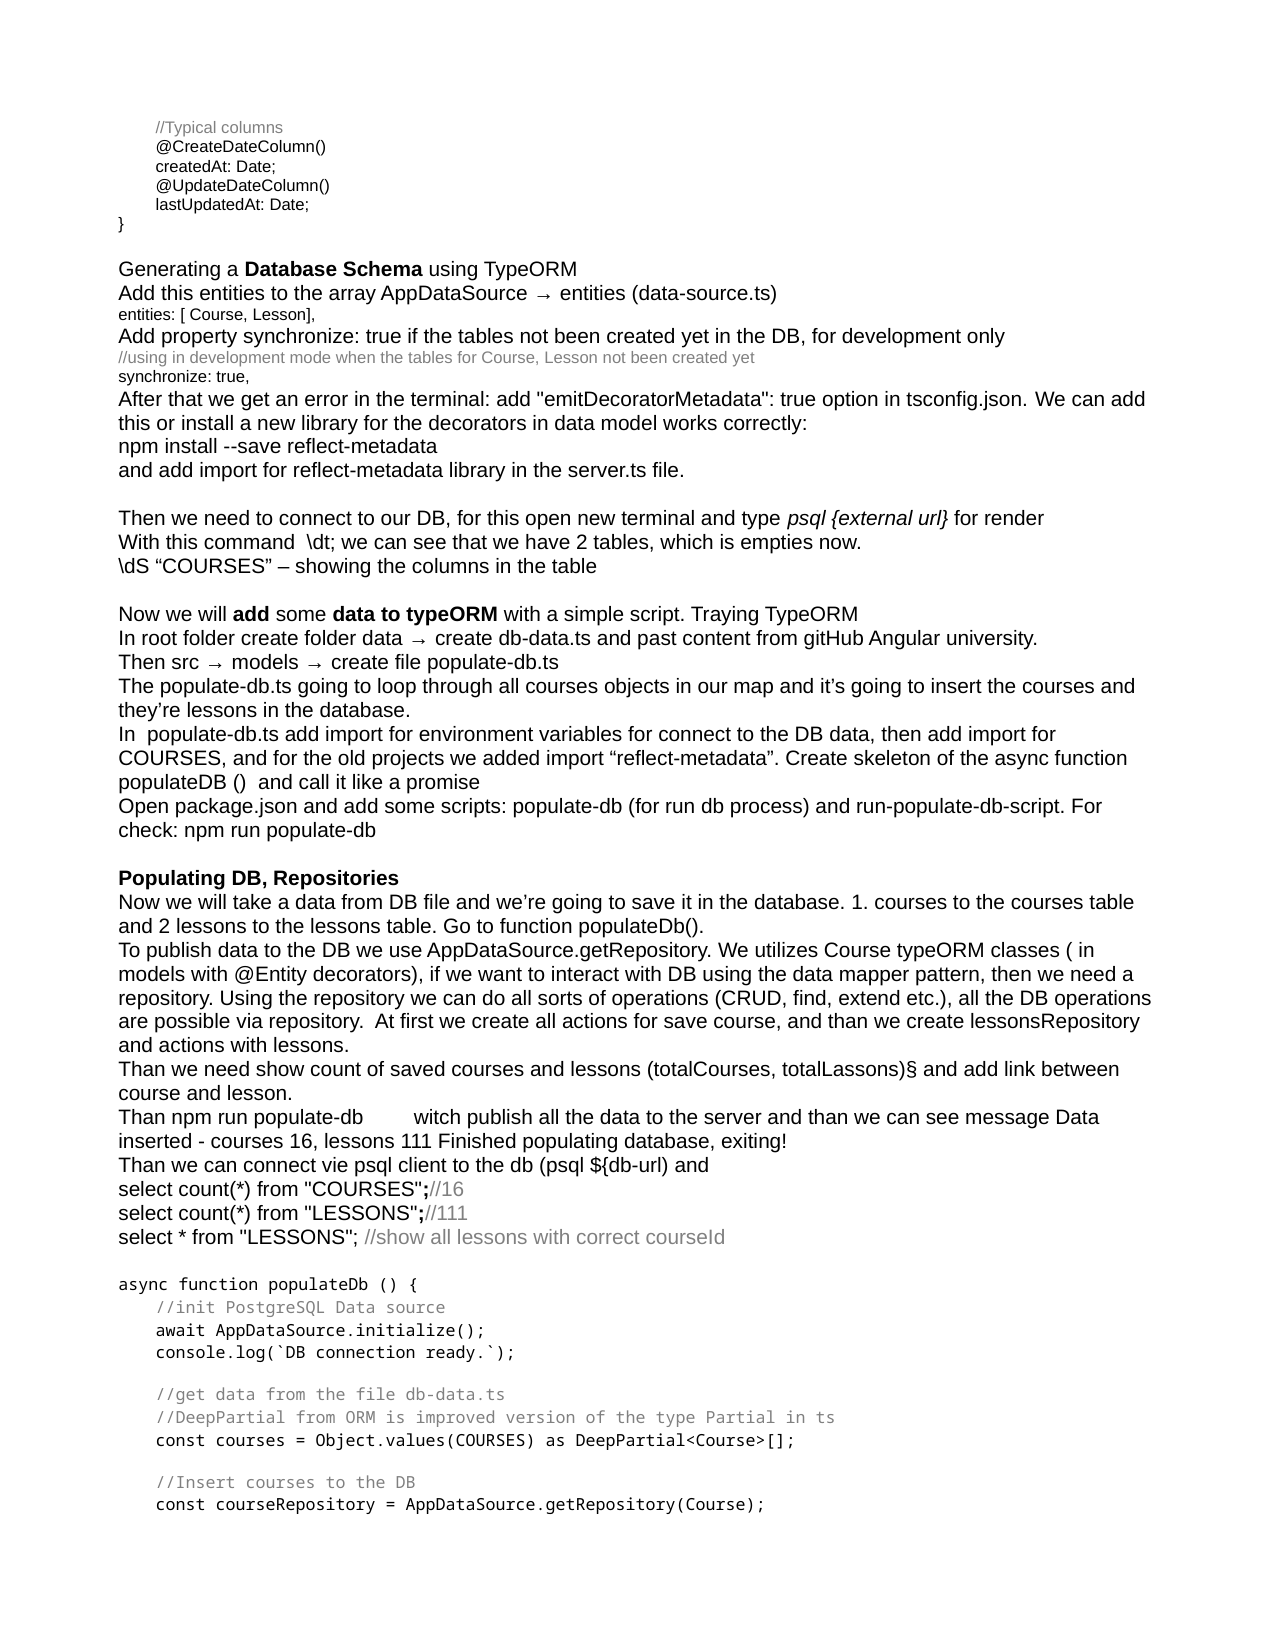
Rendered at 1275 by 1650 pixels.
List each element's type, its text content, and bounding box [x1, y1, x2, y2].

text Open package.json and add some scripts: populate-db (for run db process) and run-populate-db-script. For check: npm run populate-db [118, 794, 1157, 842]
text lastUpdatedAt: Date; [118, 195, 1157, 214]
text select count(*) from "LESSONS";//111 [118, 1201, 1157, 1225]
text Add property synchronize: true if the tables not been created yet in the DB, for development only [118, 324, 1157, 348]
text In root folder create folder data → create db-data.ts and past content from gitHub Angular university. [118, 626, 1157, 650]
text synchronize: true, [118, 367, 1157, 386]
text and add import for reflect-metadata library in the server.ts file. [118, 458, 1157, 482]
text } [118, 214, 1157, 233]
text The populate-db.ts going to loop through all courses objects in our map and it’s going to insert the courses and they’re lessons in the database. [118, 674, 1157, 722]
text In populate-db.ts add import for environment variables for connect to the DB data, then add import for COURSES, and for the old projects we added import “reflect-metadata”. Create skeleton of the async function populateDB () and call it like a promise [118, 722, 1157, 794]
text //Typical columns [118, 118, 1157, 137]
text const courseRepository = AppDataSource.getRepository(Course); [118, 1493, 1157, 1516]
text Then src → models → create file populate-db.ts [118, 650, 1157, 674]
text After that we get an error in the terminal: add "emitDecoratorMetadata": true option in tsconfig.json. We can add this or install a new library for the decorators in data model works correctly: [118, 386, 1157, 434]
text Than npm run populate-db witch publish all the data to the server and than we can see message Data inserted - courses 16, lessons 111 Finished populating database, exiting! [118, 1105, 1157, 1153]
text Add this entities to the array AppDataSource → entities (data-source.ts) [118, 281, 1157, 305]
text \dS “COURSES” – showing the columns in the table [118, 554, 1157, 578]
text Than we can connect vie psql client to the db (psql ${db-url) and [118, 1153, 1157, 1177]
text select count(*) from "COURSES";//16 [118, 1177, 1157, 1201]
text console.log(`DB connection ready.`); [118, 1341, 1157, 1364]
text const courses = Object.values(COURSES) as DeepPartial<Course>[]; [118, 1428, 1157, 1451]
text //init PostgreSQL Data source [118, 1296, 1157, 1318]
text entities: [ Course, Lesson], [118, 305, 1157, 324]
text @CreateDateColumn() [118, 137, 1157, 156]
text await AppDataSource.initialize(); [118, 1318, 1157, 1341]
text With this command \dt; we can see that we have 2 tables, which is empties now. [118, 530, 1157, 554]
text //using in development mode when the tables for Course, Lesson not been created yet [118, 348, 1157, 367]
text Populating DB, Repositories [118, 866, 1157, 889]
text Now we will add some data to typeORM with a simple script. Traying TypeORM [118, 602, 1157, 626]
text //Insert courses to the DB [118, 1470, 1157, 1493]
text Then we need to connect to our DB, for this open new terminal and type psql {external url} for render [118, 506, 1157, 530]
text Now we will take a data from DB file and we’re going to save it in the database. 1. courses to the courses table and 2 lessons to the lessons table. Go to function populateDb(). [118, 889, 1157, 937]
text //get data from the file db-data.ts [118, 1383, 1157, 1406]
text async function populateDb () { [118, 1273, 1157, 1296]
text To publish data to the DB we use AppDataSource.getRepository. We utilizes Course typeORM classes ( in models with @Entity decorators), if we want to interact with DB using the data mapper pattern, then we need a repository. Using the repository we can do all sorts of operations (CRUD, find, extend etc.), all the DB operations are possible via repository. At first we create all actions for save course, and than we create lessonsRepository and actions with lessons. [118, 937, 1157, 1057]
text Generating a Database Schema using TypeORM [118, 257, 1157, 281]
text Than we need show count of saved courses and lessons (totalCourses, totalLassons)§ and add link between course and lesson. [118, 1057, 1157, 1105]
text select * from "LESSONS"; //show all lessons with correct courseId [118, 1225, 1157, 1249]
text @UpdateDateColumn() [118, 176, 1157, 195]
text npm install --save reflect-metadata [118, 434, 1157, 458]
text createdAt: Date; [118, 156, 1157, 176]
text //DeepPartial from ORM is improved version of the type Partial in ts [118, 1406, 1157, 1428]
